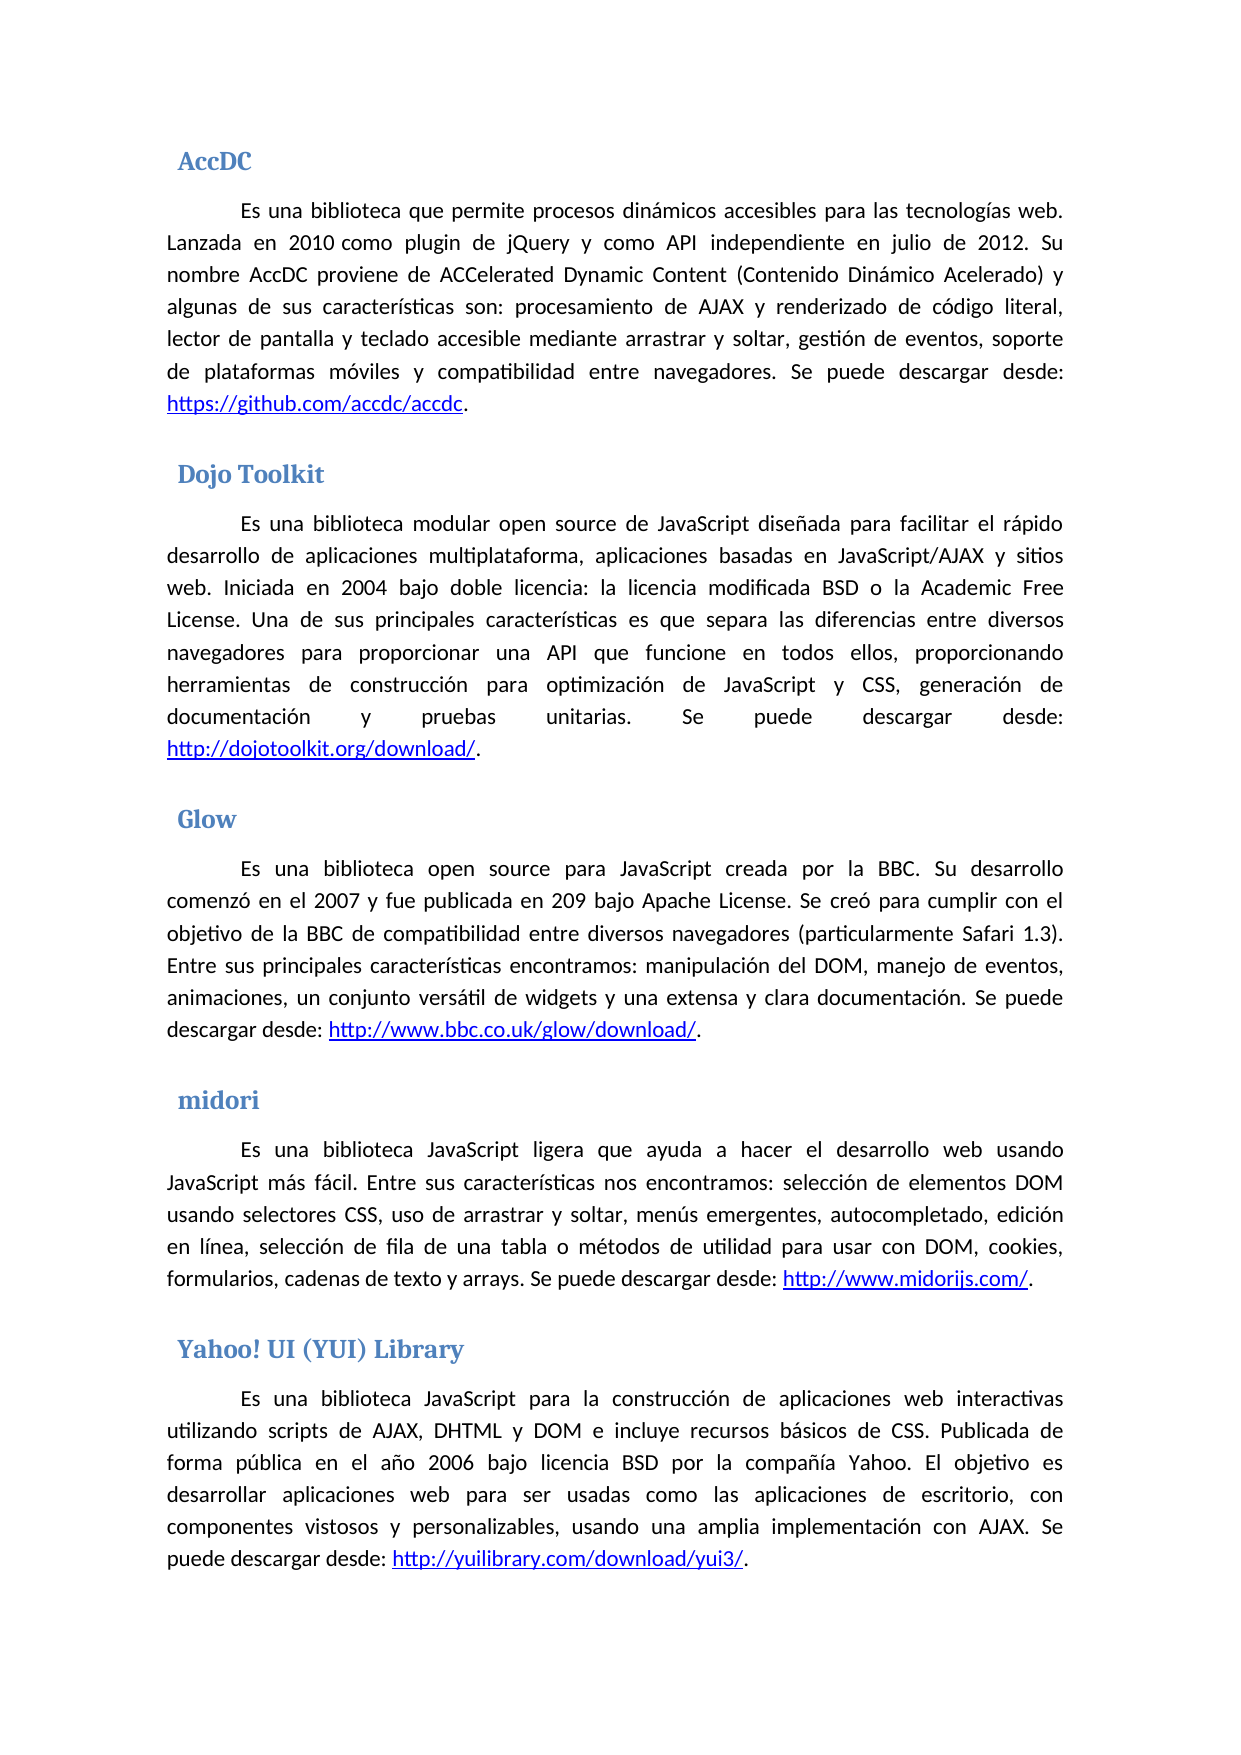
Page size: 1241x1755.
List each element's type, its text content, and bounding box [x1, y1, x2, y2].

subtitle Yahoo! UI (YUI) Library [177, 1334, 1076, 1365]
subtitle Glow [177, 804, 1076, 836]
text Es una biblioteca que permite procesos dinámicos accesibles para las tecnologías web. Lanzada en 2010 como plugin de jQuery y como API independiente en julio de 2012. Su nombre AccDC proviene de ACCelerated Dynamic Content (Contenido Dinámico Acelerado) y algunas de sus características son: procesamiento de AJAX y renderizado de código literal, lector de pantalla y teclado accesible mediante arrastrar y soltar, gestión de eventos, soporte de plataformas móviles y compatibilidad entre navegadores. Se puede descargar desde: https://github.com/accdc/accdc. [167, 196, 1064, 417]
text Es una biblioteca modular open source de JavaScript diseñada para facilitar el rápido desarrollo de aplicaciones multiplataforma, aplicaciones basadas en JavaScript/AJAX y sitios web. Iniciada en 2004 bajo doble licencia: la licencia modificada BSD o la Academic Free License. Una de sus principales características es que separa las diferencias entre diversos navegadores para proporcionar una API que funcione en todos ellos, proporcionando herramientas de construcción para optimización de JavaScript y CSS, generación de documentación y pruebas unitarias. Se puede descargar desde: http://dojotoolkit.org/download/. [167, 509, 1064, 762]
text Es una biblioteca JavaScript ligera que ayuda a hacer el desarrollo web usando JavaScript más fácil. Entre sus características nos encontramos: selección de elementos DOM usando selectores CSS, uso de arrastrar y soltar, menús emergentes, autocompletado, edición en línea, selección de fila de una tabla o métodos de utilidad para usar con DOM, cookies, formularios, cadenas de texto y arrays. Se puede descargar desde: http://www.midorijs.com/. [167, 1136, 1064, 1292]
subtitle Dojo Toolkit [177, 459, 1076, 490]
subtitle midori [177, 1085, 1076, 1116]
text Es una biblioteca JavaScript para la construcción de aplicaciones web interactivas utilizando scripts de AJAX, DHTML y DOM e incluye recursos básicos de CSS. Publicada de forma pública en el año 2006 bajo licencia BSD por la compañía Yahoo. El objetivo es desarrollar aplicaciones web para ser usadas como las aplicaciones de escritorio, con componentes vistosos y personalizables, usando una amplia implementación con AJAX. Se puede descargar desde: http://yuilibrary.com/download/yui3/. [167, 1384, 1064, 1572]
subtitle AccDC [177, 146, 1076, 177]
text Es una biblioteca open source para JavaScript creada por la BBC. Su desarrollo comenzó en el 2007 y fue publicada en 209 bajo Apache License. Se creó para cumplir con el objetivo de la BBC de compatibilidad entre diversos navegadores (particularmente Safari 1.3). Entre sus principales características encontramos: manipulación del DOM, manejo de eventos, animaciones, un conjunto versátil de widgets y una extensa y clara documentación. Se puede descargar desde: http://www.bbc.co.uk/glow/download/. [167, 854, 1064, 1043]
